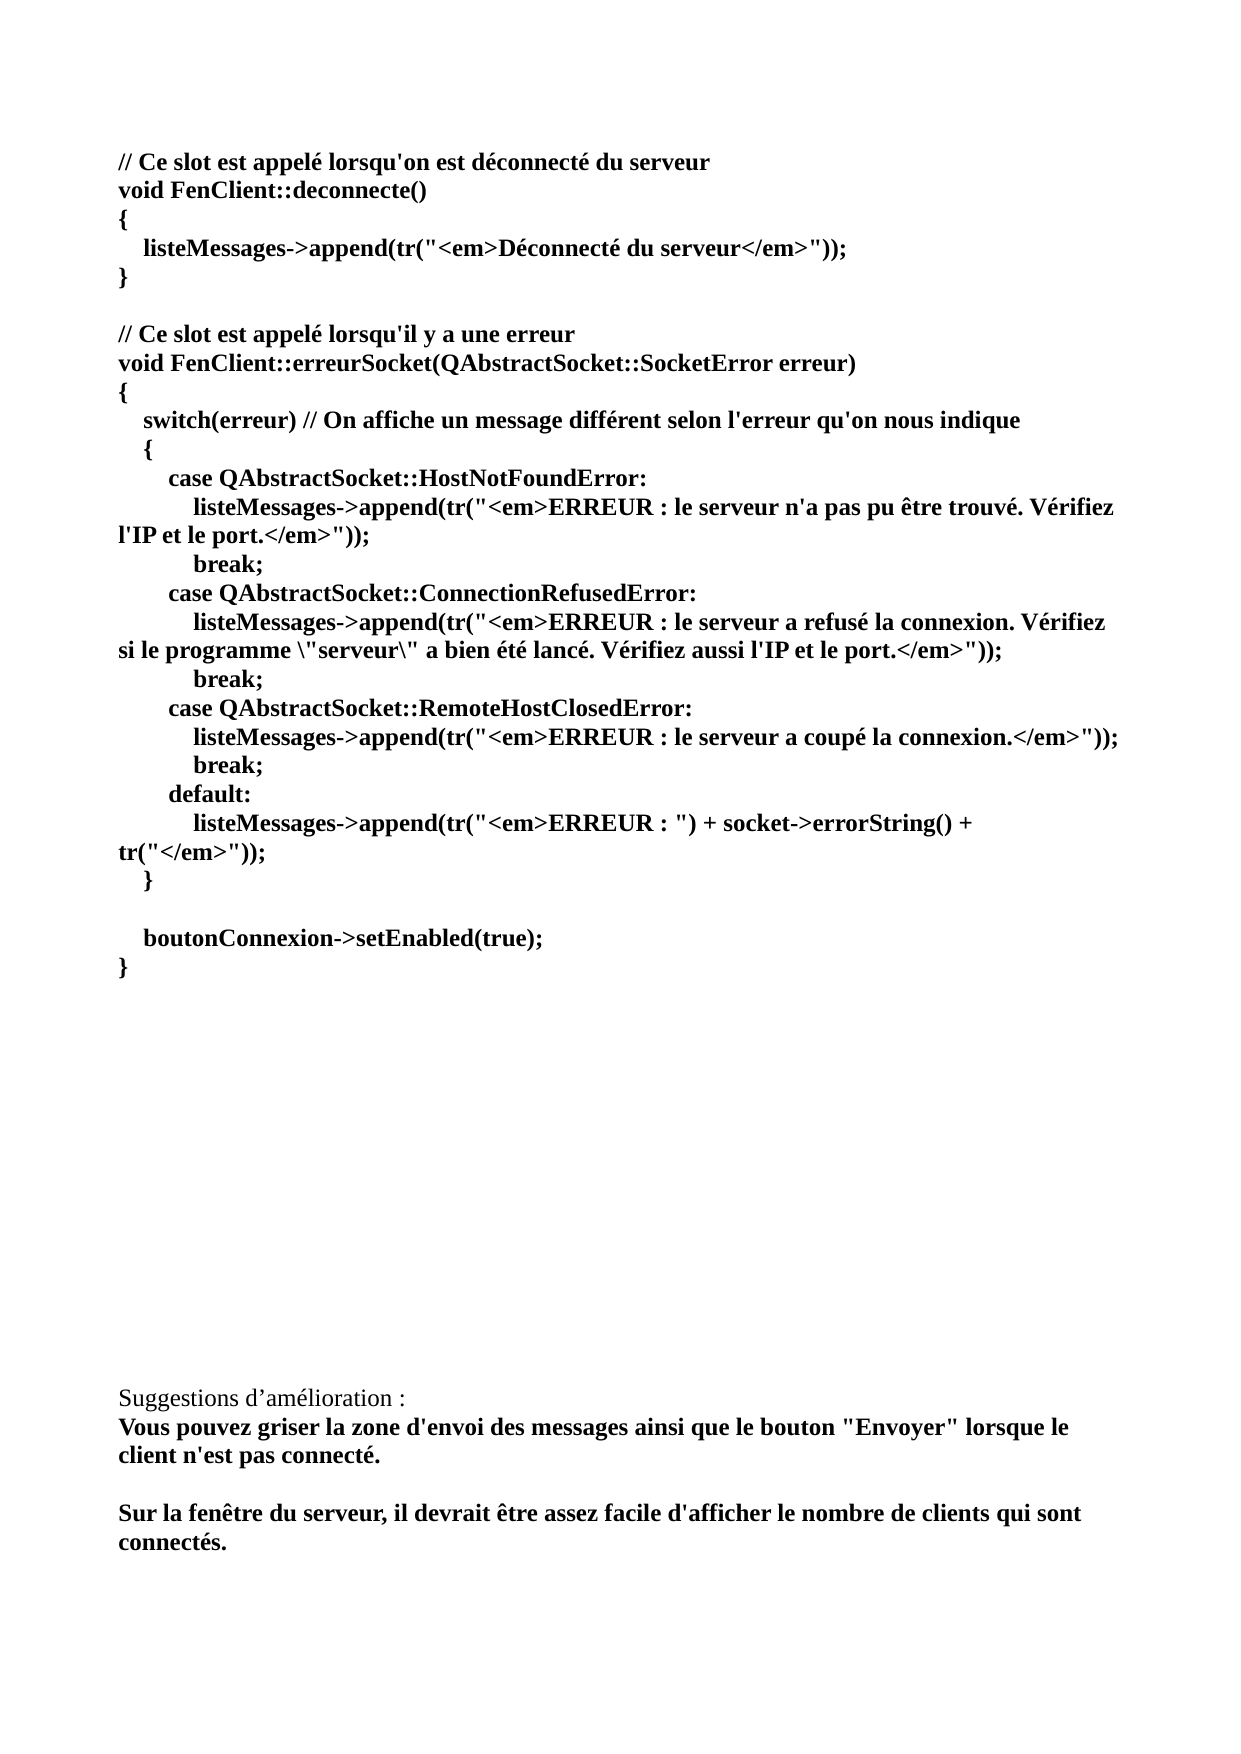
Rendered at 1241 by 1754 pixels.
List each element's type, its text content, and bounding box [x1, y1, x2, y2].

text case QAbstractSocket::ConnectionRefusedError: [118, 578, 1122, 607]
text listeMessages->append(tr("<em>ERREUR : le serveur a coupé la connexion.</em>")); [118, 722, 1122, 751]
text Sur la fenêtre du serveur, il devrait être assez facile d'afficher le nombre de clients qui sont connectés. [118, 1498, 1122, 1556]
text { [118, 377, 1122, 406]
text case QAbstractSocket::HostNotFoundError: [118, 463, 1122, 492]
text switch(erreur) // On affiche un message différent selon l'erreur qu'on nous indique [118, 406, 1122, 434]
text break; [118, 664, 1122, 693]
text } [118, 952, 1122, 981]
text boutonConnexion->setEnabled(true); [118, 923, 1122, 952]
text case QAbstractSocket::RemoteHostClosedError: [118, 693, 1122, 722]
text // Ce slot est appelé lorsqu'on est déconnecté du serveur [118, 147, 1122, 176]
text listeMessages->append(tr("<em>ERREUR : le serveur a refusé la connexion. Vérifiez si le programme \"serveur\" a bien été lancé. Vérifiez aussi l'IP et le port.</em>")); [118, 607, 1122, 664]
text } [118, 866, 1122, 894]
text { [118, 434, 1122, 463]
text // Ce slot est appelé lorsqu'il y a une erreur [118, 319, 1122, 348]
text listeMessages->append(tr("<em>Déconnecté du serveur</em>")); [118, 233, 1122, 262]
text void FenClient::erreurSocket(QAbstractSocket::SocketError erreur) [118, 348, 1122, 377]
text void FenClient::deconnecte() [118, 176, 1122, 204]
text } [118, 262, 1122, 291]
text listeMessages->append(tr("<em>ERREUR : ") + socket->errorString() + tr("</em>")); [118, 808, 1122, 866]
text Suggestions d’amélioration : [118, 1383, 1122, 1412]
text break; [118, 549, 1122, 578]
text break; [118, 751, 1122, 779]
text { [118, 204, 1122, 233]
text Vous pouvez griser la zone d'envoi des messages ainsi que le bouton "Envoyer" lorsque le client n'est pas connecté. [118, 1412, 1122, 1469]
text default: [118, 779, 1122, 808]
text listeMessages->append(tr("<em>ERREUR : le serveur n'a pas pu être trouvé. Vérifiez l'IP et le port.</em>")); [118, 492, 1122, 549]
